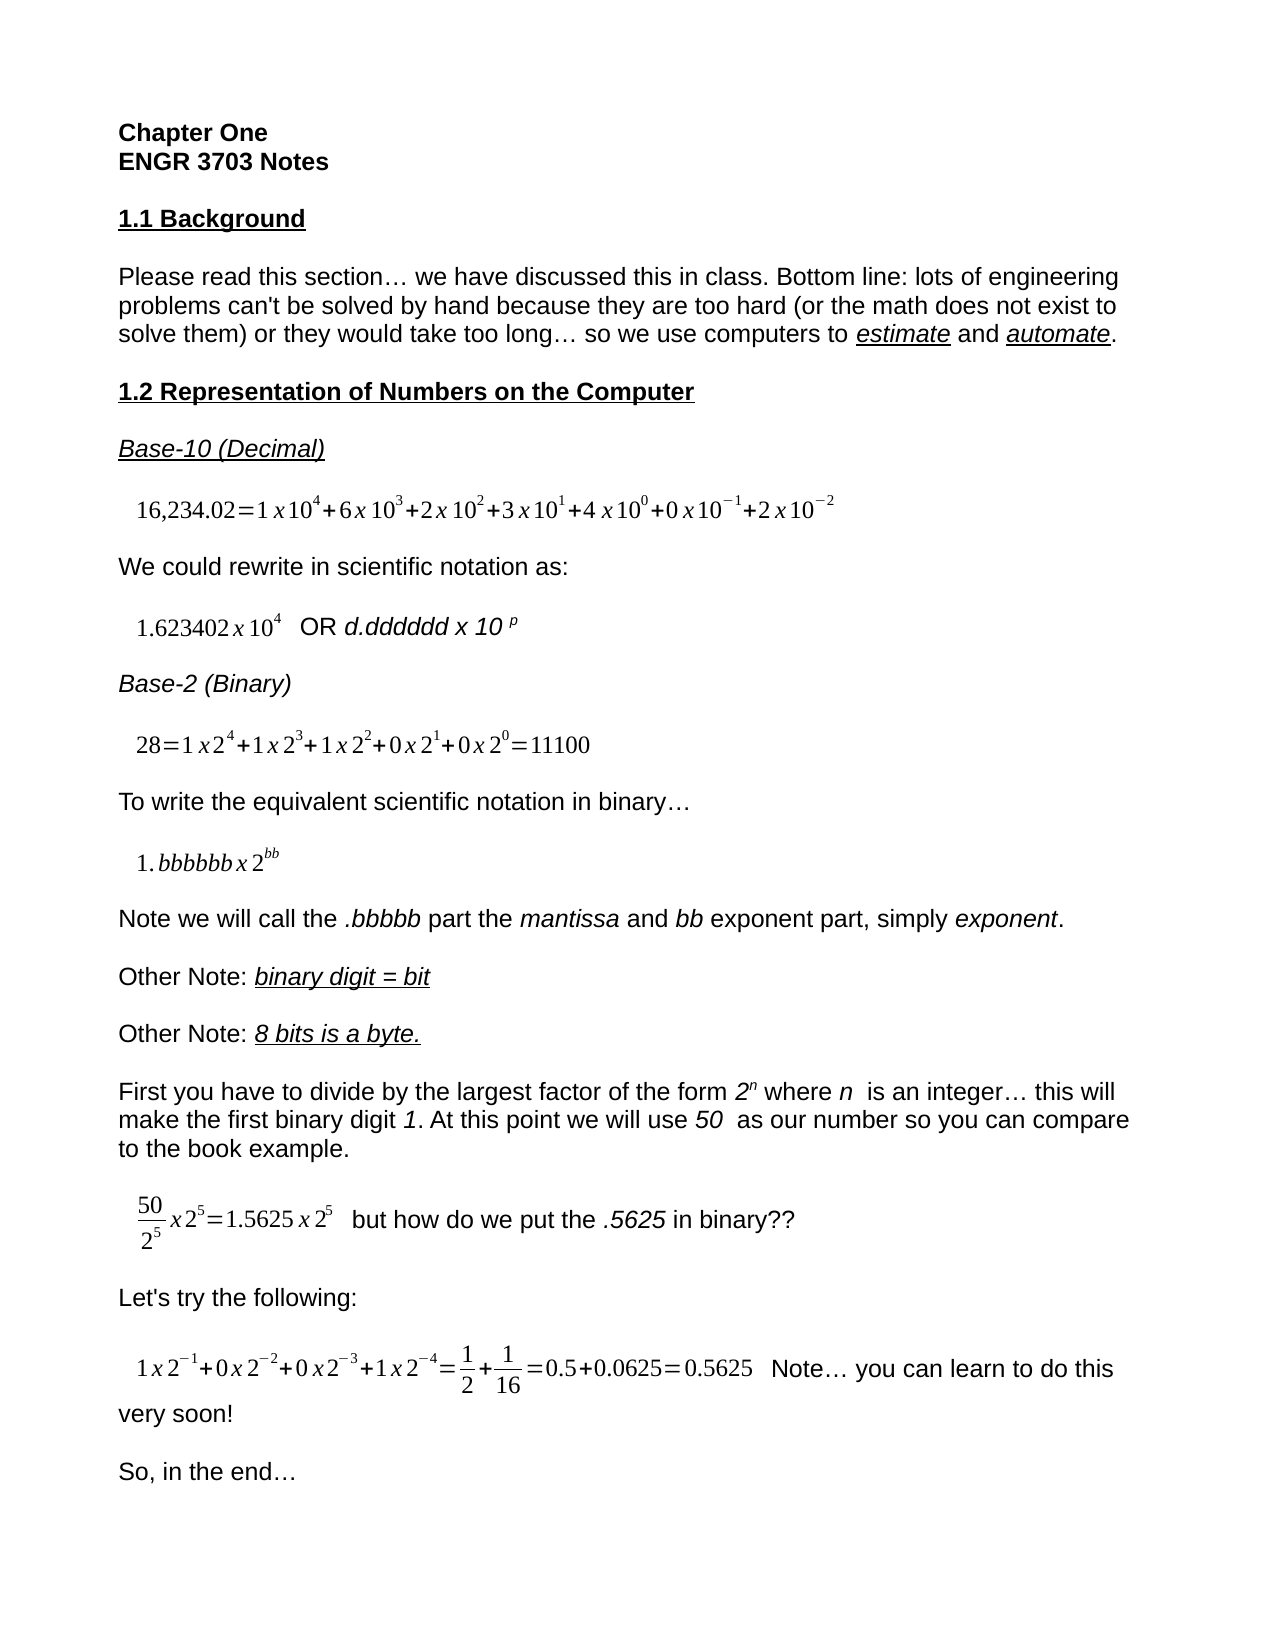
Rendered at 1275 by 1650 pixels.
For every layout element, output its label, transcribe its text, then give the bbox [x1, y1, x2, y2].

text OR d.dddddd x 10 p [118, 609, 1157, 641]
text Let's try the following: [118, 1283, 1157, 1312]
text Base-2 (Binary) [118, 669, 1157, 698]
text We could rewrite in scientific notation as: [118, 552, 1157, 581]
text Base-10 (Decimal) [118, 434, 1157, 463]
text To write the equivalent scientific notation in binary… [118, 787, 1157, 816]
text So, in the end… [118, 1457, 1157, 1486]
text Note… you can learn to do this very soon! [118, 1341, 1157, 1428]
text 1.2 Representation of Numbers on the Computer [118, 377, 1157, 406]
text Please read this section… we have discussed this in class. Bottom line: lots of engineering problems can't be solved by hand because they are too hard (or the math does not exist to solve them) or they would take too long… so we use computers to estimate and automate. [118, 262, 1157, 348]
text Chapter One [118, 118, 1157, 147]
text Other Note: binary digit = bit [118, 962, 1157, 991]
text ENGR 3703 Notes [118, 147, 1157, 176]
text 1.1 Background [118, 204, 1157, 233]
text but how do we put the .5625 in binary?? [118, 1192, 1157, 1254]
text Note we will call the .bbbbb part the mantissa and bb exponent part, simply exponent. [118, 904, 1157, 933]
text First you have to divide by the largest factor of the form 2n where n is an integer… this will make the first binary digit 1. At this point we will use 50 as our number so you can compare to the book example. [118, 1077, 1157, 1163]
text Other Note: 8 bits is a byte. [118, 1019, 1157, 1048]
